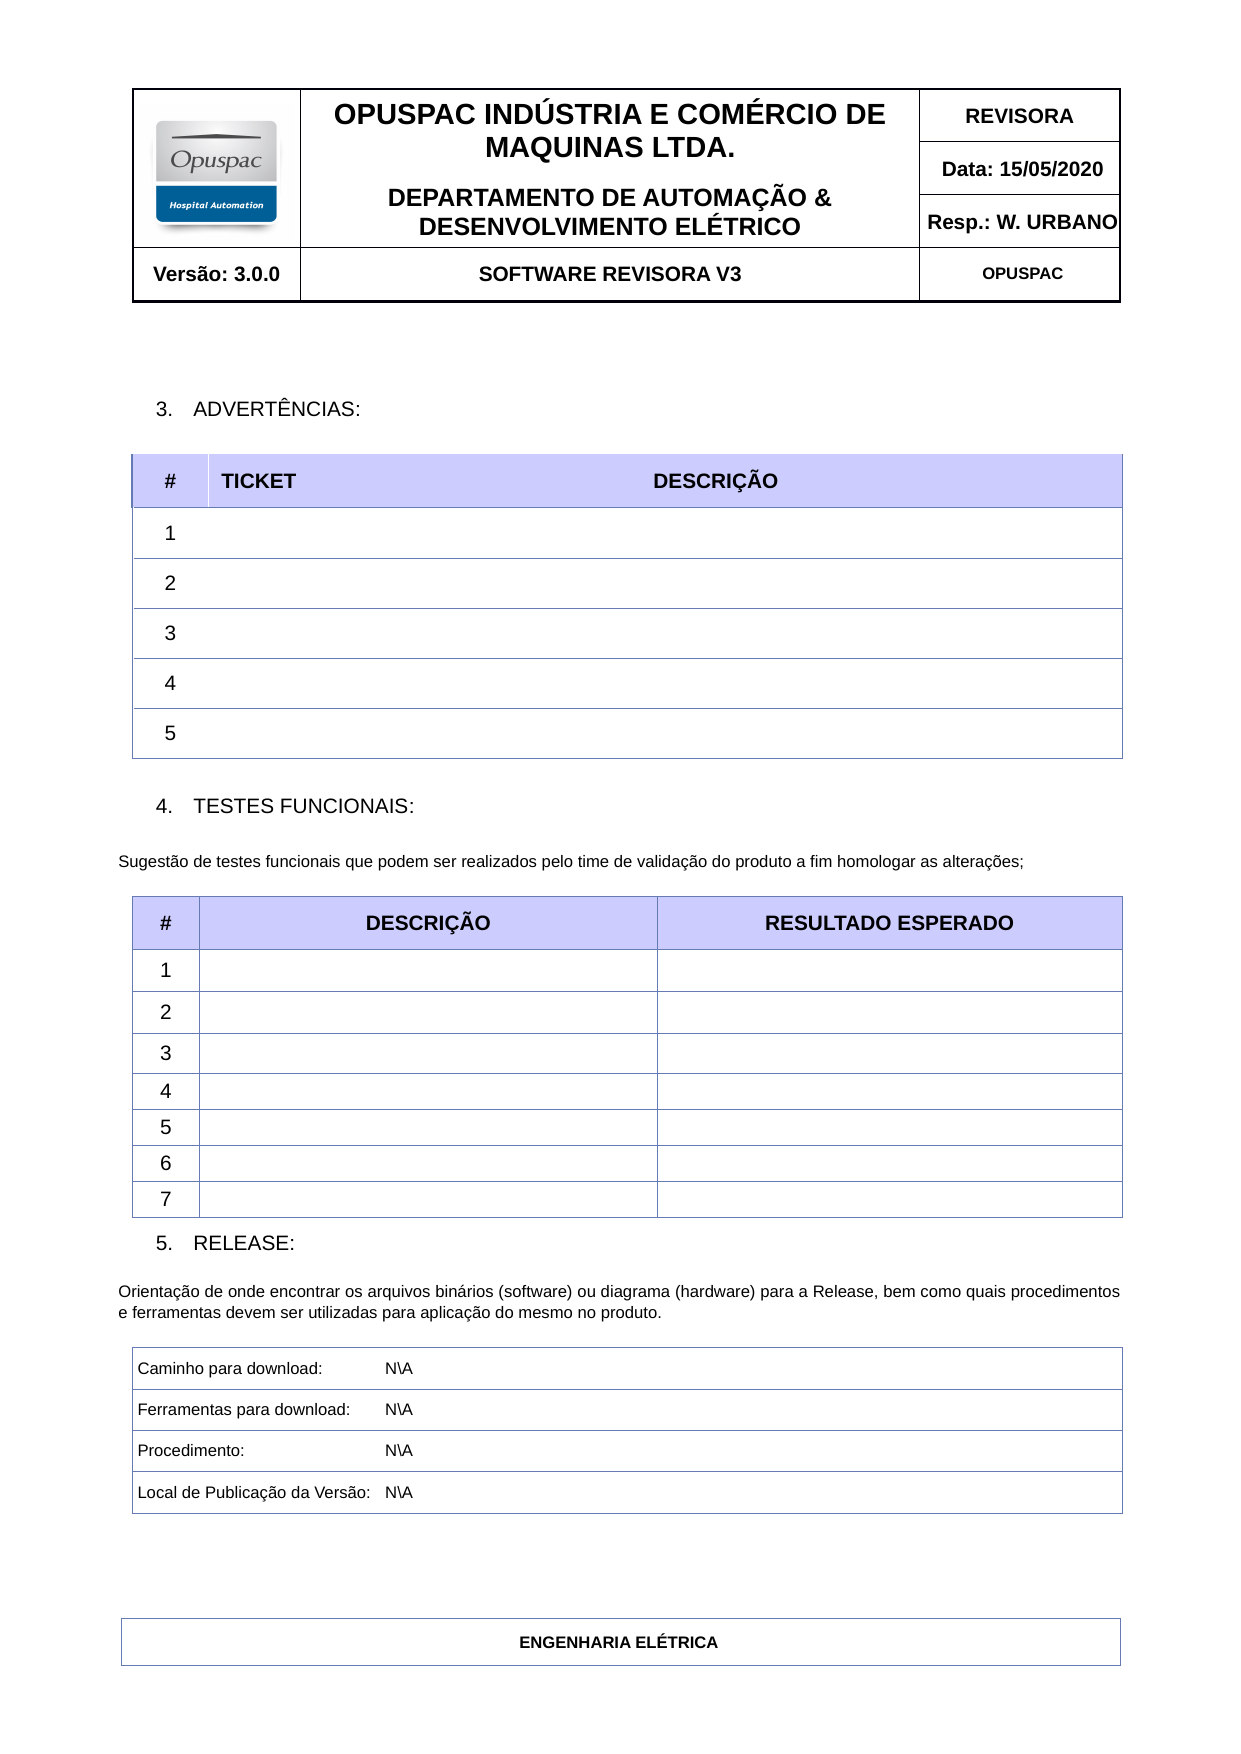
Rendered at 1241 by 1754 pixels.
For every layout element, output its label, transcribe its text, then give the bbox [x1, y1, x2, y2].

table_cell 4 [133, 659, 208, 708]
table_header # [133, 454, 208, 507]
table_cell 5 [133, 1110, 199, 1144]
table_header N\A [379, 1348, 1122, 1389]
table_cell [658, 1034, 1122, 1072]
table_cell [309, 609, 1122, 658]
text Orientação de onde encontrar os arquivos binários (software) ou diagrama (hardware) para a Release, bem como quais procedimentos e ferramentas devem ser utilizadas para aplicação do mesmo no produto. [118, 1281, 1122, 1322]
table_cell [309, 659, 1122, 708]
table_cell 6 [133, 1146, 199, 1181]
table_cell [309, 508, 1122, 557]
table_cell [200, 1074, 657, 1108]
table_cell [209, 709, 309, 758]
table_cell N\A [379, 1472, 1122, 1513]
table_cell [658, 992, 1122, 1033]
table_cell [309, 559, 1122, 608]
table_cell 3 [133, 609, 208, 658]
table_cell Ferramentas para download: [133, 1390, 379, 1430]
table_header DESCRIÇÃO [200, 897, 657, 949]
table_cell [209, 659, 309, 708]
table_cell [658, 1146, 1122, 1181]
table_cell Procedimento: [133, 1431, 379, 1471]
table_cell [200, 950, 657, 991]
table_cell [658, 1182, 1122, 1217]
table_cell 5 [133, 709, 208, 758]
table_cell [209, 508, 309, 557]
table_cell [200, 1182, 657, 1217]
text Sugestão de testes funcionais que podem ser realizados pelo time de validação do produto a fim homologar as alterações; [118, 852, 1122, 871]
table_header TICKET [209, 454, 309, 507]
table_cell [200, 1146, 657, 1181]
list RELEASE: [156, 1231, 1122, 1255]
table_cell [309, 709, 1122, 758]
table_header RESULTADO ESPERADO [658, 897, 1122, 949]
table_cell [209, 559, 309, 608]
table_cell [658, 950, 1122, 991]
table_cell N\A [379, 1431, 1122, 1471]
table_cell 7 [133, 1182, 199, 1217]
table_cell 3 [133, 1034, 199, 1072]
table_cell Local de Publicação da Versão: [133, 1472, 379, 1513]
table_cell [658, 1110, 1122, 1144]
list ADVERTÊNCIAS: [156, 397, 1122, 421]
table_cell 4 [133, 1074, 199, 1108]
table_header # [133, 897, 199, 949]
table_cell 2 [133, 992, 199, 1033]
table_header DESCRIÇÃO [309, 454, 1122, 507]
table_header Caminho para download: [133, 1348, 379, 1389]
list TESTES FUNCIONAIS: [156, 794, 1122, 818]
table_cell N\A [379, 1390, 1122, 1430]
table_cell 1 [133, 950, 199, 991]
table_cell [200, 1034, 657, 1072]
table_cell [209, 609, 309, 658]
table_cell 2 [133, 559, 208, 608]
table_cell 1 [133, 508, 208, 557]
table_cell [658, 1074, 1122, 1108]
table_cell [200, 992, 657, 1033]
picture [138, 103, 295, 243]
table_cell [200, 1110, 657, 1144]
